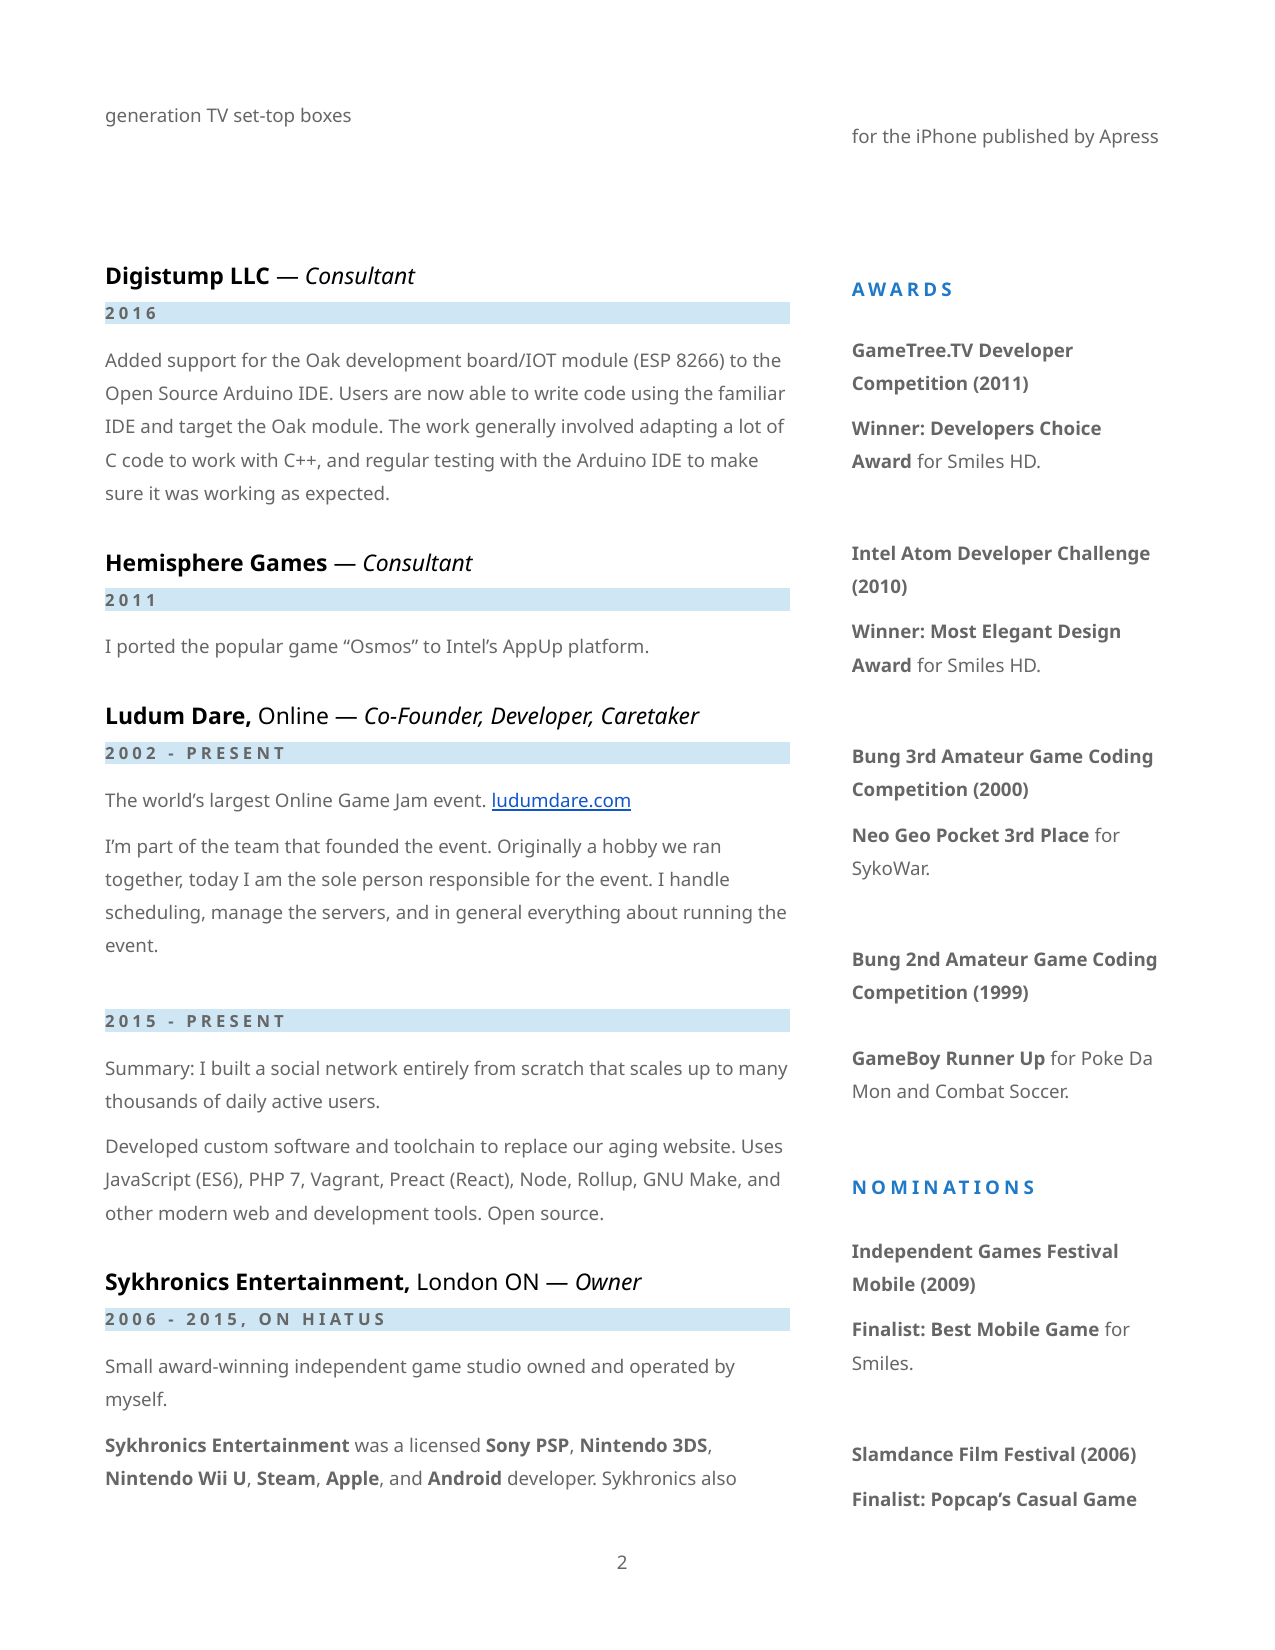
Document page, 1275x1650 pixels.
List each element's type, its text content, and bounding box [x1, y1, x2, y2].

table_cell generation TV set-top boxes Digistump LLC — Consultant 2016 Added support for the Oak development board/IOT module (ESP 8266) to the Open Source Arduino IDE. Users are now able to write code using the familiar IDE and target the Oak module. The work generally involved adapting a lot of C code to work with C++, and regular testing with the Arduino IDE to make sure it was working as expected. Hemisphere Games — Consultant 2011 I ported the popular game “Osmos” to Intel’s AppUp platform. Ludum Dare, Online — Co-Founder, Developer, Caretaker 2002 - PRESENT The world’s largest Online Game Jam event. ludumdare.com I’m part of the team that founded the event. Originally a hobby we ran together, today I am the sole person responsible for the event. I handle scheduling, manage the servers, and in general everything about running the event. 2015 - PRESENT Summary: I built a social network entirely from scratch that scales up to many thousands of daily active users. Developed custom software and toolchain to replace our aging website. Uses JavaScript (ES6), PHP 7, Vagrant, Preact (React), Node, Rollup, GNU Make, and other modern web and development tools. Open source. Sykhronics Entertainment, London ON — Owner 2006 - 2015, ON HIATUS Small award-winning independent game studio owned and operated by myself. Sykhronics Entertainment was a licensed Sony PSP, Nintendo 3DS, Nintendo Wii U, Steam, Apple, and Android developer. Sykhronics also [90, 75, 837, 1527]
table_cell for the iPhone published by Apress AWARDS GameTree.TV Developer Competition (2011) Winner: Developers Choice Award for Smiles HD. Intel Atom Developer Challenge (2010) Winner: Most Elegant Design Award for Smiles HD. Bung 3rd Amateur Game Coding Competition (2000) Neo Geo Pocket 3rd Place for SykoWar. Bung 2nd Amateur Game Coding Competition (1999) GameBoy Runner Up for Poke Da Mon and Combat Soccer. NOMINATIONS Independent Games Festival Mobile (2009) Finalist: Best Mobile Game for Smiles. Slamdance Film Festival (2006) Finalist: Popcap’s Casual Game [837, 75, 1181, 1527]
